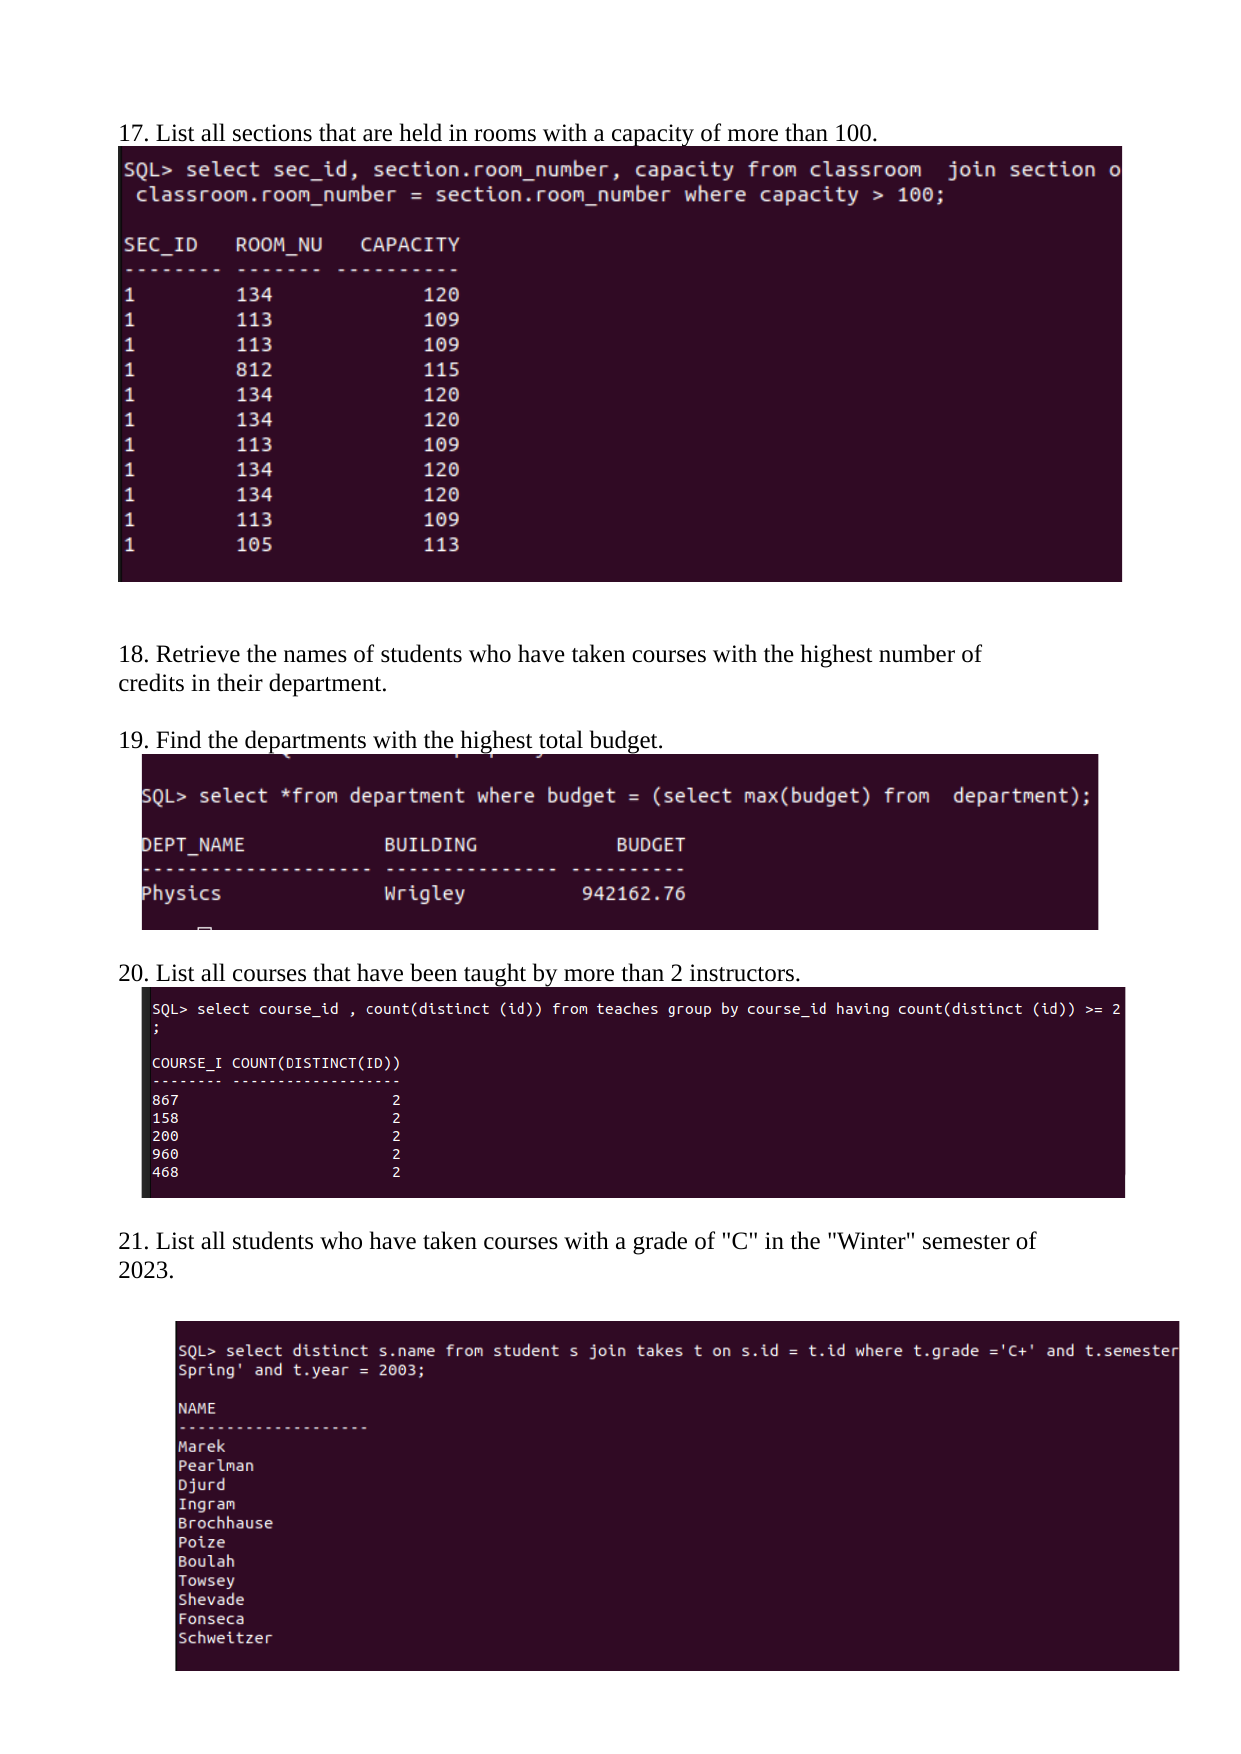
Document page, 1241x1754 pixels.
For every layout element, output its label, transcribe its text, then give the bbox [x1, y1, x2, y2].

text 20. List all courses that have been taught by more than 2 instructors. [118, 958, 1122, 987]
picture [175, 1321, 1180, 1671]
text 2023. [118, 1255, 1122, 1284]
picture [141, 987, 1126, 1198]
picture [141, 754, 1099, 930]
text 18. Retrieve the names of students who have taken courses with the highest number of [118, 639, 1122, 668]
picture [118, 146, 1123, 582]
text 19. Find the departments with the highest total budget. [118, 725, 1122, 754]
text credits in their department. [118, 668, 1122, 697]
text 21. List all students who have taken courses with a grade of "C" in the "Winter" semester of [118, 1226, 1122, 1255]
text 17. List all sections that are held in rooms with a capacity of more than 100. [118, 118, 1122, 146]
